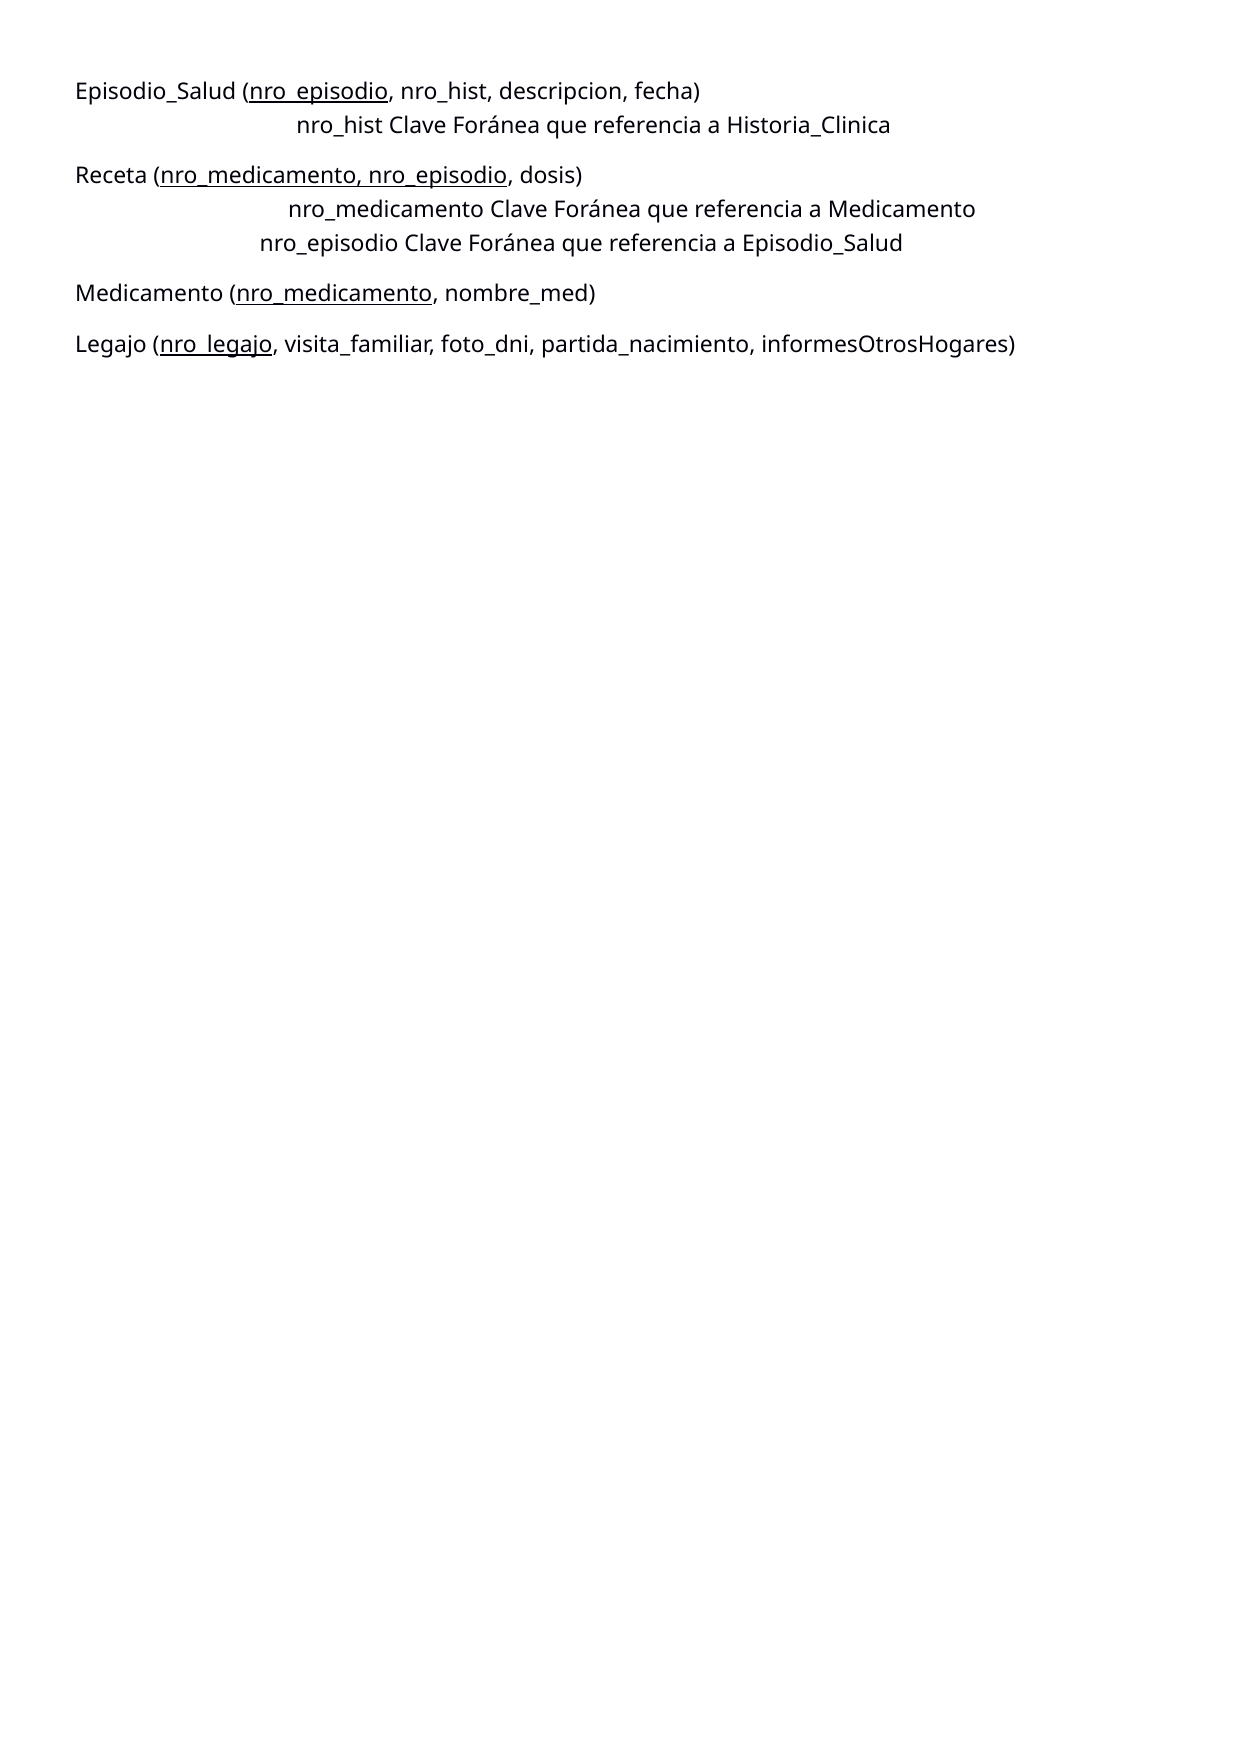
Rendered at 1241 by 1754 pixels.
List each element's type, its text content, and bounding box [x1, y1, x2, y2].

text Legajo (nro_legajo, visita_familiar, foto_dni, partida_nacimiento, informesOtrosHogares) [75, 327, 1165, 359]
text Receta (nro_medicamento, nro_episodio, dosis) nro_medicamento Clave Foránea que referencia a Medicamento nro_episodio Clave Foránea que referencia a Episodio_Salud [75, 159, 1165, 258]
text Episodio_Salud (nro_episodio, nro_hist, descripcion, fecha) nro_hist Clave Foránea que referencia a Historia_Clinica [75, 75, 1165, 140]
text Medicamento (nro_medicamento, nombre_med) [75, 277, 1165, 308]
